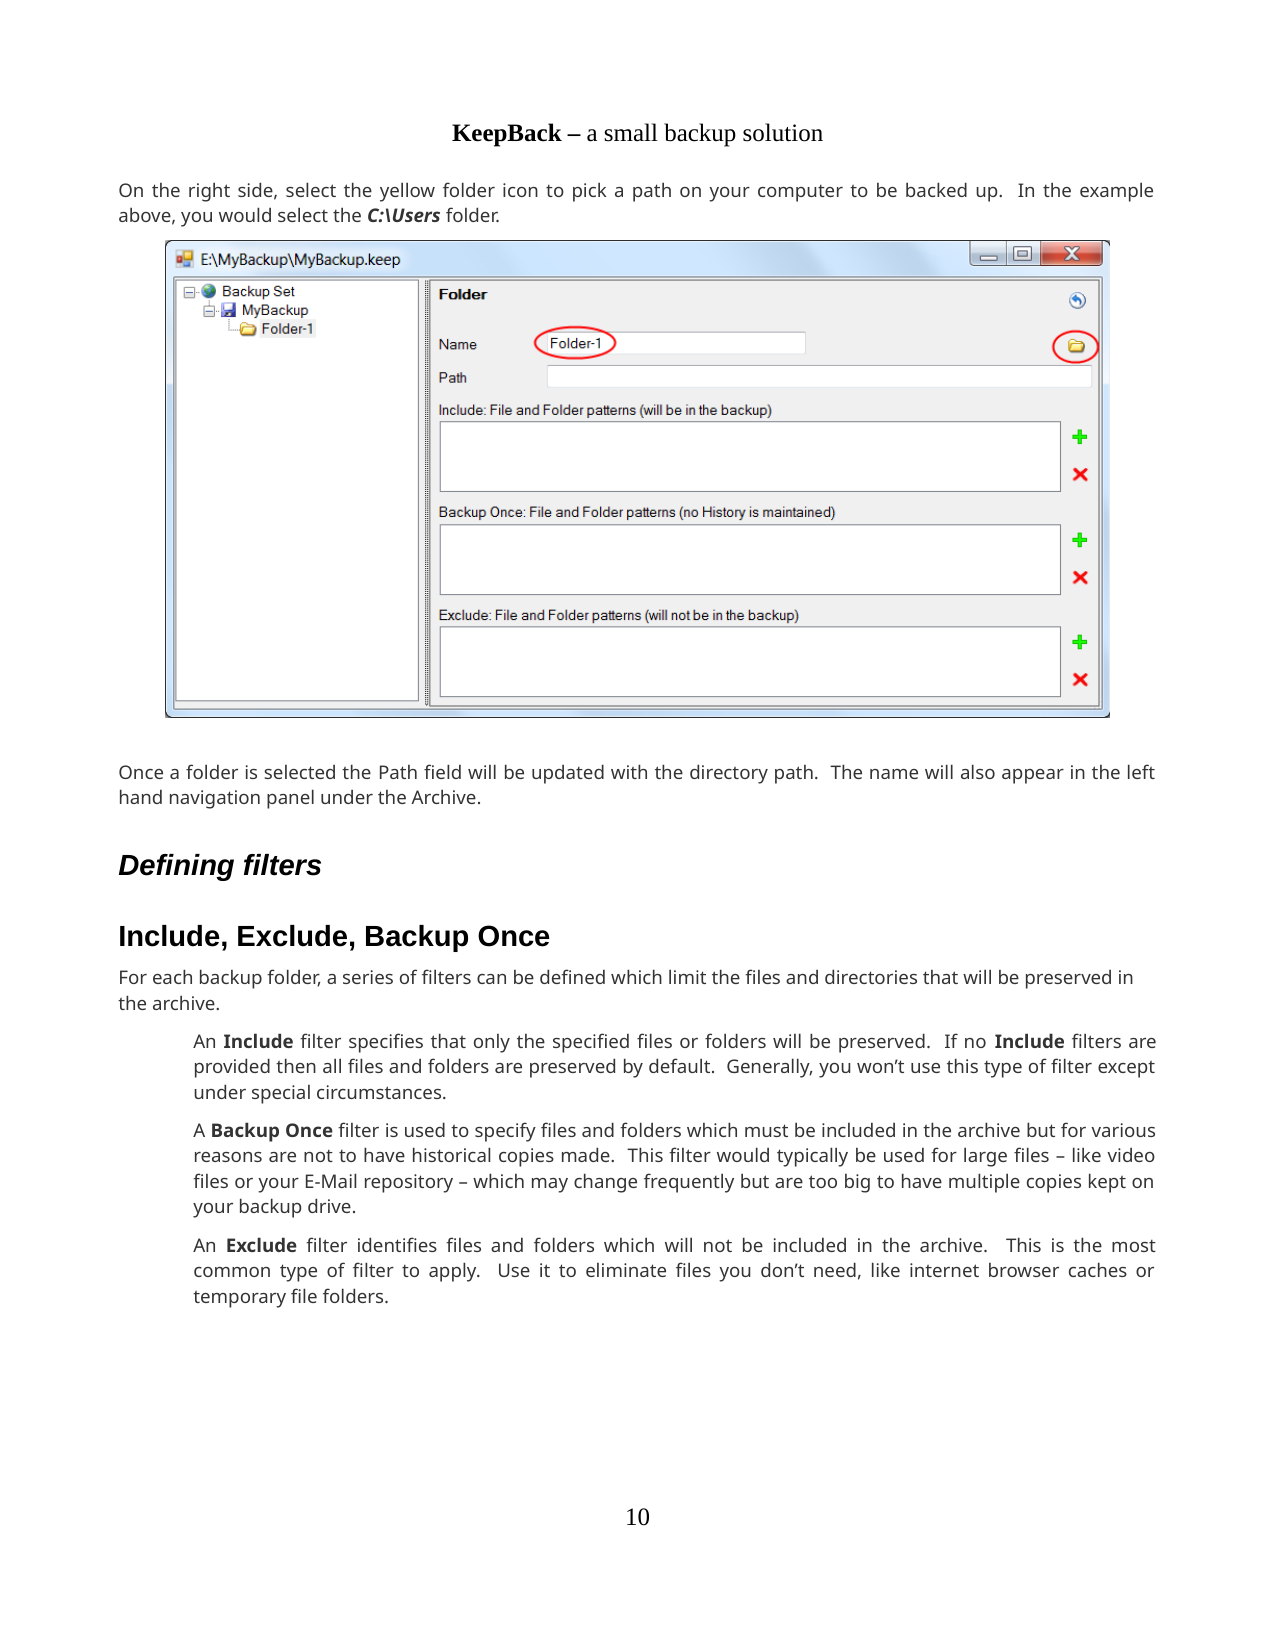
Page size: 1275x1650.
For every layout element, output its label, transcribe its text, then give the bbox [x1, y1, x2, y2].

text Once a folder is selected the Path field will be updated with the directory path. The name will also appear in the left hand navigation panel under the Archive. [118, 759, 1157, 810]
text An Exclude filter identifies files and folders which will not be included in the archive. This is the most common type of filter to apply. Use it to eliminate files you don’t need, like internet browser caches or temporary file folders. [193, 1232, 1157, 1308]
subtitle Defining filters [118, 848, 1157, 881]
text A Backup Once filter is used to specify files and folders which must be included in the archive but for various reasons are not to have historical copies made. This filter would typically be used for large files – like video files or your E-Mail repository – which may change frequently but are too big to have multiple copies kept on your backup drive. [193, 1117, 1157, 1219]
subtitle Include, Exclude, Backup Once [118, 919, 1157, 952]
text An Include filter specifies that only the specified files or folders will be preserved. If no Include filters are provided then all files and folders are preserved by default. Generally, you won’t use this type of filter except under special circumstances. [193, 1028, 1157, 1105]
text On the right side, select the yellow folder icon to pick a path on your computer to be backed up. In the example above, you would select the C:\Users folder. [118, 177, 1157, 228]
picture [165, 240, 1110, 718]
text For each backup folder, a series of filters can be defined which limit the files and directories that will be preserved in the archive. [118, 965, 1157, 1016]
